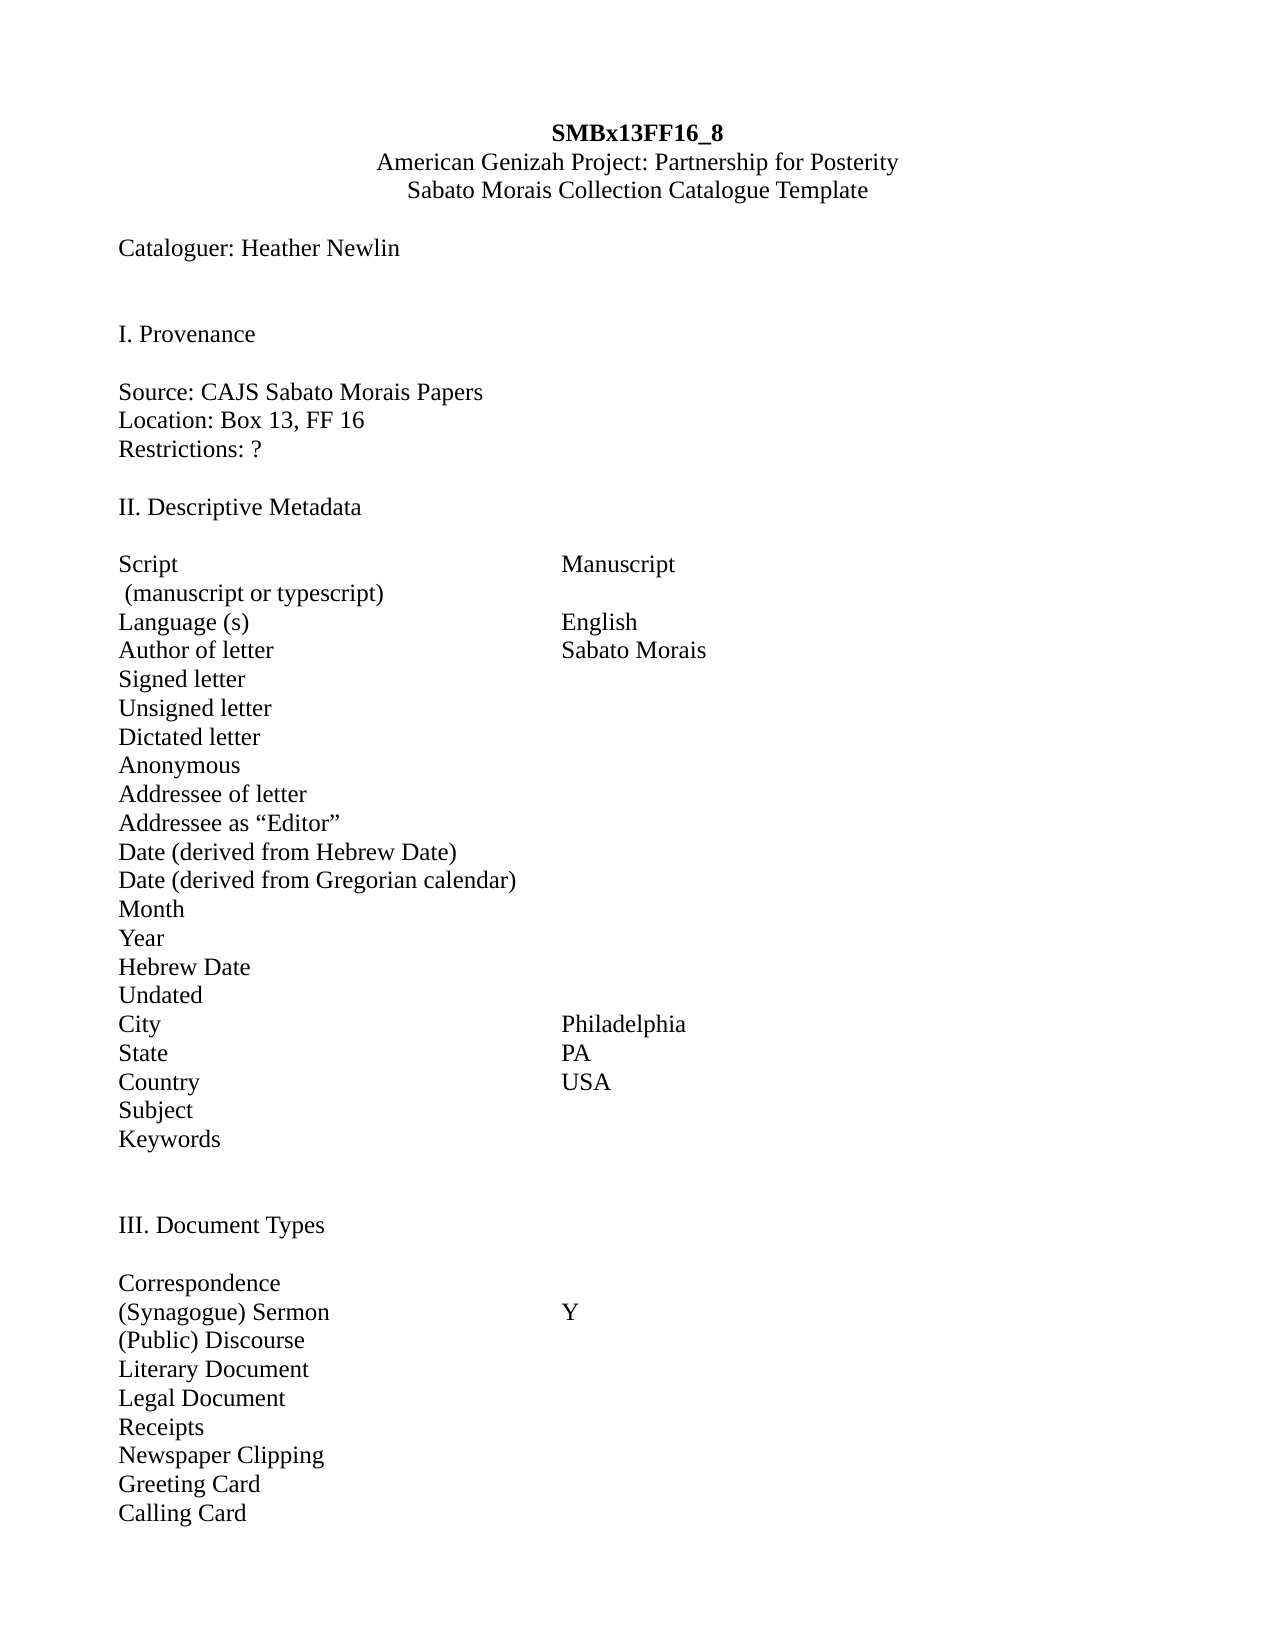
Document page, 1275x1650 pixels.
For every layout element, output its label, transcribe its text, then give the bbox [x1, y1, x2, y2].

text (Public) Discourse [118, 1326, 1157, 1354]
text Anonymous [118, 751, 1157, 779]
text Undated [118, 981, 1157, 1009]
text Subject [118, 1096, 1157, 1124]
text State PA [118, 1038, 1157, 1067]
text Country USA [118, 1067, 1157, 1096]
text Location: Box 13, FF 16 [118, 406, 1157, 434]
text Greeting Card [118, 1469, 1157, 1498]
text Cataloguer: Heather Newlin [118, 233, 1157, 262]
text Date (derived from Gregorian calendar) [118, 866, 1157, 894]
text Author of letter Sabato Morais [118, 636, 1157, 664]
text Sabato Morais Collection Catalogue Template [118, 176, 1157, 204]
text II. Descriptive Metadata [118, 492, 1157, 521]
text Date (derived from Hebrew Date) [118, 837, 1157, 866]
text Unsigned letter [118, 693, 1157, 722]
text Correspondence [118, 1268, 1157, 1297]
text Language (s) English [118, 607, 1157, 636]
text Legal Document [118, 1383, 1157, 1412]
text Restrictions: ? [118, 434, 1157, 463]
text (Synagogue) Sermon Y [118, 1297, 1157, 1326]
text Year [118, 923, 1157, 952]
text Hebrew Date [118, 952, 1157, 981]
text Script Manuscript [118, 549, 1157, 578]
text III. Document Types [118, 1211, 1157, 1239]
text Source: CAJS Sabato Morais Papers [118, 377, 1157, 406]
text City Philadelphia [118, 1009, 1157, 1038]
text (manuscript or typescript) [118, 578, 1157, 607]
text Addressee as “Editor” [118, 808, 1157, 837]
text Newspaper Clipping [118, 1441, 1157, 1469]
text American Genizah Project: Partnership for Posterity [118, 147, 1157, 176]
text Receipts [118, 1412, 1157, 1441]
text Month [118, 894, 1157, 923]
text SMBx13FF16_8 [118, 118, 1157, 147]
text Calling Card [118, 1498, 1157, 1527]
text Literary Document [118, 1354, 1157, 1383]
text Dictated letter [118, 722, 1157, 751]
text Signed letter [118, 664, 1157, 693]
text I. Provenance [118, 319, 1157, 348]
text Keywords [118, 1124, 1157, 1153]
text Addressee of letter [118, 779, 1157, 808]
